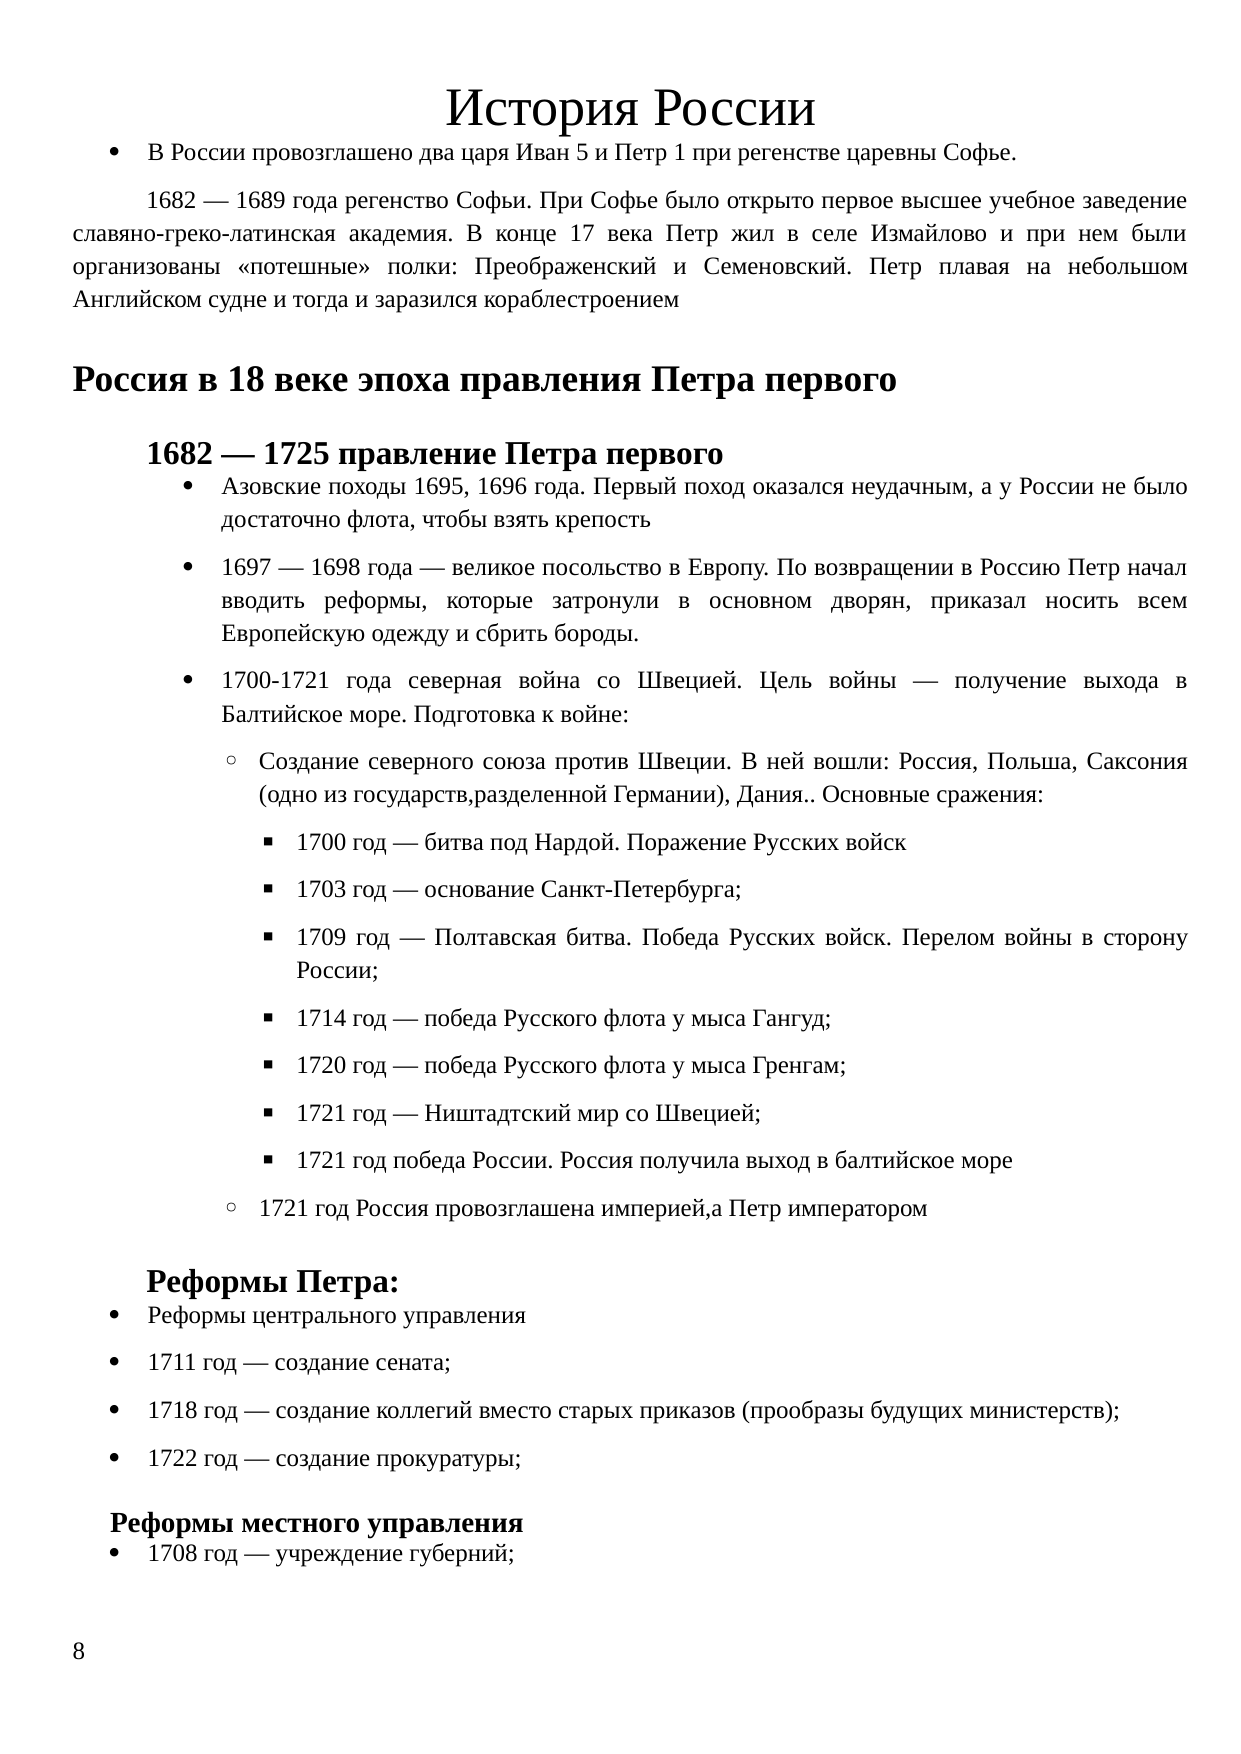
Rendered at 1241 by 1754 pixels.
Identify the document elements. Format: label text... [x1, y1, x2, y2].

list В России провозглашено два царя Иван 5 и Петр 1 при регенстве царевны Софье. [110, 137, 1189, 166]
subtitle Реформы местного управления [110, 1505, 1189, 1538]
list 1721 год — Ништадтский мир со Швецией; [259, 1098, 1189, 1127]
list 1700 год — битва под Нардой. Поражение Русских войск [259, 827, 1189, 856]
list 1708 год — учреждение губерний; [110, 1538, 1189, 1567]
list Реформы Петра: [72, 1262, 1189, 1300]
list 1718 год — создание коллегий вместо старых приказов (прообразы будущих министерств); [110, 1395, 1189, 1424]
list 1682 — 1725 правление Петра первого [72, 433, 1189, 471]
list 1703 год — основание Санкт-Петербурга; [259, 874, 1189, 903]
list Россия в 18 веке эпоха правления Петра первого [72, 357, 1189, 400]
list 1709 год — Полтавская битва. Победа Русских войск. Перелом войны в сторону России; [259, 922, 1189, 984]
list 1711 год — создание сената; [110, 1347, 1189, 1376]
list Азовские походы 1695, 1696 года. Первый поход оказался неудачным, а у России не было достаточно флота, чтобы взять крепость [184, 471, 1189, 533]
list Создание северного союза против Швеции. В ней вошли: Россия, Польша, Саксония (одно из государств,разделенной Германии), Дания.. Основные сражения: [221, 746, 1189, 808]
list 1720 год — победа Русского флота у мыса Гренгам; [259, 1050, 1189, 1079]
list 1722 год — создание прокуратуры; [110, 1443, 1189, 1471]
text 1682 — 1689 года регенство Софьи. При Софье было открыто первое высшее учебное заведение славяно-греко-латинская академия. В конце 17 века Петр жил в селе Измайлово и при нем были организованы «потешные» полки: Преображенский и Семеновский. Петр плавая на небольшом Английском судне и тогда и заразился кораблестроением [72, 185, 1189, 313]
list 1714 год — победа Русского флота у мыса Гангуд; [259, 1003, 1189, 1031]
list 1697 — 1698 года — великое посольство в Европу. По возвращении в Россию Петр начал вводить реформы, которые затронули в основном дворян, приказал носить всем Европейскую одежду и сбрить бороды. [184, 552, 1189, 647]
list Реформы центрального управления [110, 1300, 1189, 1329]
list 1721 год Россия провозглашена империей,а Петр императором [221, 1193, 1189, 1222]
list 1721 год победа России. Россия получила выход в балтийское море [259, 1146, 1189, 1174]
list 1700-1721 года северная война со Швецией. Цель войны — получение выхода в Балтийское море. Подготовка к войне: [184, 666, 1189, 727]
